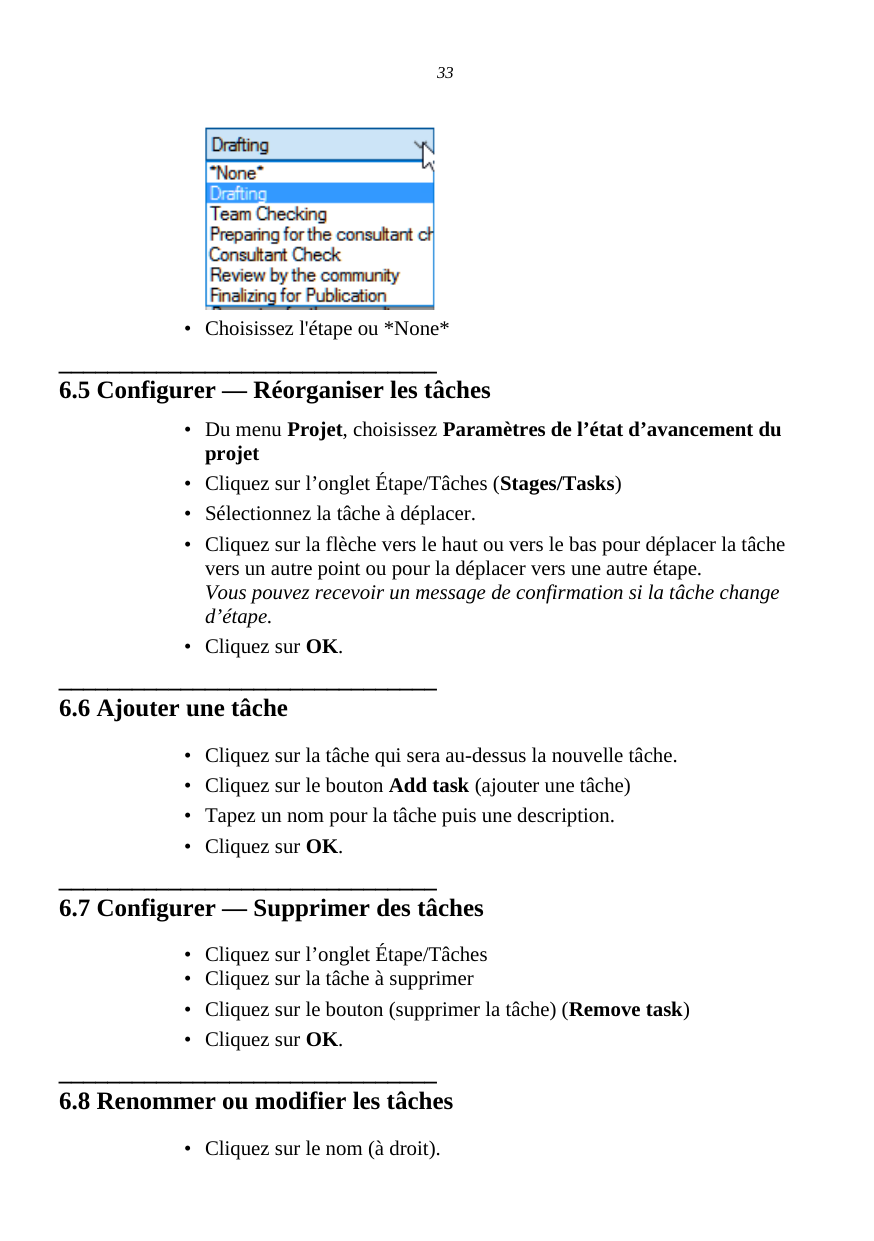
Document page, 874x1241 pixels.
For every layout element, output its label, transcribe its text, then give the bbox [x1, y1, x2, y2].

list Du menu Projet, choisissez Paramètres de l’état d’avancement du projet [184, 417, 815, 465]
list Vous pouvez recevoir un message de confirmation si la tâche change d’étape. [184, 580, 815, 628]
text 6.8 Renommer ou modifier les tâches [59, 1086, 815, 1115]
list Cliquez sur OK. [184, 1027, 815, 1051]
list Cliquez sur le nom (à droit). [184, 1136, 815, 1160]
list Cliquez sur OK. [184, 634, 815, 658]
text 6.6 Ajouter une tâche [59, 693, 815, 722]
list Cliquez sur la flèche vers le haut ou vers le bas pour déplacer la tâche vers un autre point ou pour la déplacer vers une autre étape. [184, 532, 815, 580]
list Choisissez l'étape ou *None* [184, 316, 815, 340]
list Cliquez sur l’onglet Étape/Tâches [184, 942, 815, 966]
text 6.5 Configurer — Réorganiser les tâches [59, 375, 815, 404]
list Cliquez sur OK. [184, 834, 815, 858]
list Cliquez sur la tâche à supprimer [184, 966, 815, 990]
list Cliquez sur la tâche qui sera au-dessus la nouvelle tâche. [184, 743, 815, 767]
list Cliquez sur l’onglet Étape/Tâches (Stages/Tasks) [184, 471, 815, 495]
text 6.7 Configurer — Supprimer des tâches [59, 893, 815, 921]
list Tapez un nom pour la tâche puis une description. [184, 803, 815, 827]
picture [204, 117, 435, 310]
list Sélectionnez la tâche à déplacer. [184, 501, 815, 525]
list Cliquez sur le bouton Add task (ajouter une tâche) [184, 773, 815, 797]
list Cliquez sur le bouton (supprimer la tâche) (Remove task) [184, 997, 815, 1021]
